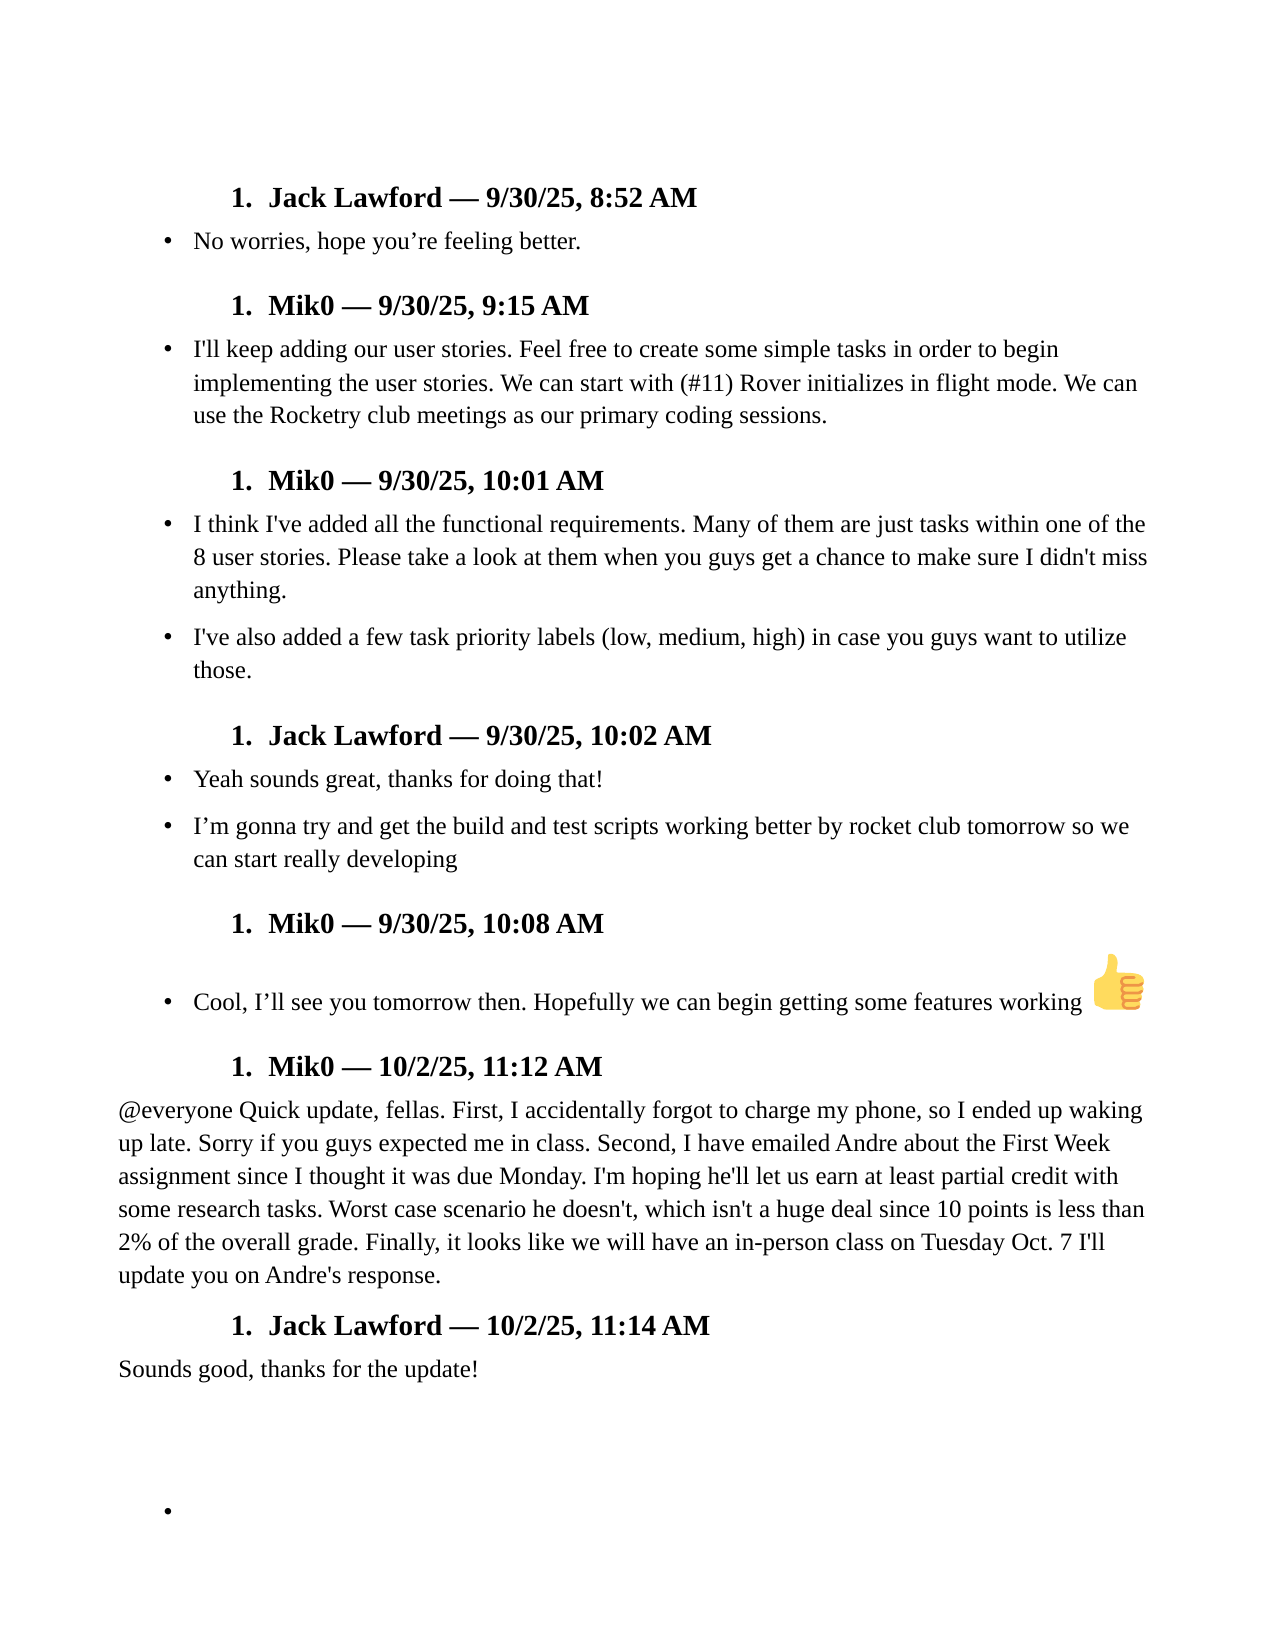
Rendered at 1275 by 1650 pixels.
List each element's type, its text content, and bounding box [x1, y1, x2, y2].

list I'll keep adding our user stories. Feel free to create some simple tasks in order to begin implementing the user stories. We can start with (#11) Rover initializes in flight mode. We can use the Rocketry club meetings as our primary coding sessions. [164, 334, 1157, 429]
text @everyone Quick update, fellas. First, I accidentally forgot to charge my phone, so I ended up waking up late. Sorry if you guys expected me in class. Second, I have emailed Andre about the First Week assignment since I thought it was due Monday. I'm hoping he'll let us earn at least partial credit with some research tasks. Worst case scenario he doesn't, which isn't a huge deal since 10 points is less than 2% of the overall grade. Finally, it looks like we will have an in-person class on Tuesday Oct. 7 I'll update you on Andre's response. [118, 1095, 1157, 1289]
subtitle Mik0 — 10/2/25, 11:12 AM [231, 1049, 1157, 1083]
subtitle Mik0 — 9/30/25, 10:01 AM [231, 463, 1157, 496]
subtitle Jack Lawford — 9/30/25, 10:02 AM [231, 718, 1157, 751]
list Yeah sounds great, thanks for doing that! [164, 764, 1157, 792]
subtitle Mik0 — 9/30/25, 9:15 AM [231, 288, 1157, 322]
list I've also added a few task priority labels (low, medium, high) in case you guys want to utilize those. [164, 622, 1157, 684]
list I’m gonna try and get the build and test scripts working better by rocket club tomorrow so we can start really developing [164, 811, 1157, 873]
list Cool, I’ll see you tomorrow then. Hopefully we can begin getting some features working [164, 953, 1157, 1016]
list I think I've added all the functional requirements. Many of them are just tasks within one of the 8 user stories. Please take a look at them when you guys get a chance to make sure I didn't miss anything. [164, 509, 1157, 604]
subtitle Jack Lawford — 9/30/25, 8:52 AM [231, 180, 1157, 214]
text Sounds good, thanks for the update! [118, 1354, 1157, 1383]
subtitle Mik0 — 9/30/25, 10:08 AM [231, 907, 1157, 940]
list No worries, hope you’re feeling better. [164, 226, 1157, 255]
subtitle Jack Lawford — 10/2/25, 11:14 AM [231, 1308, 1157, 1342]
